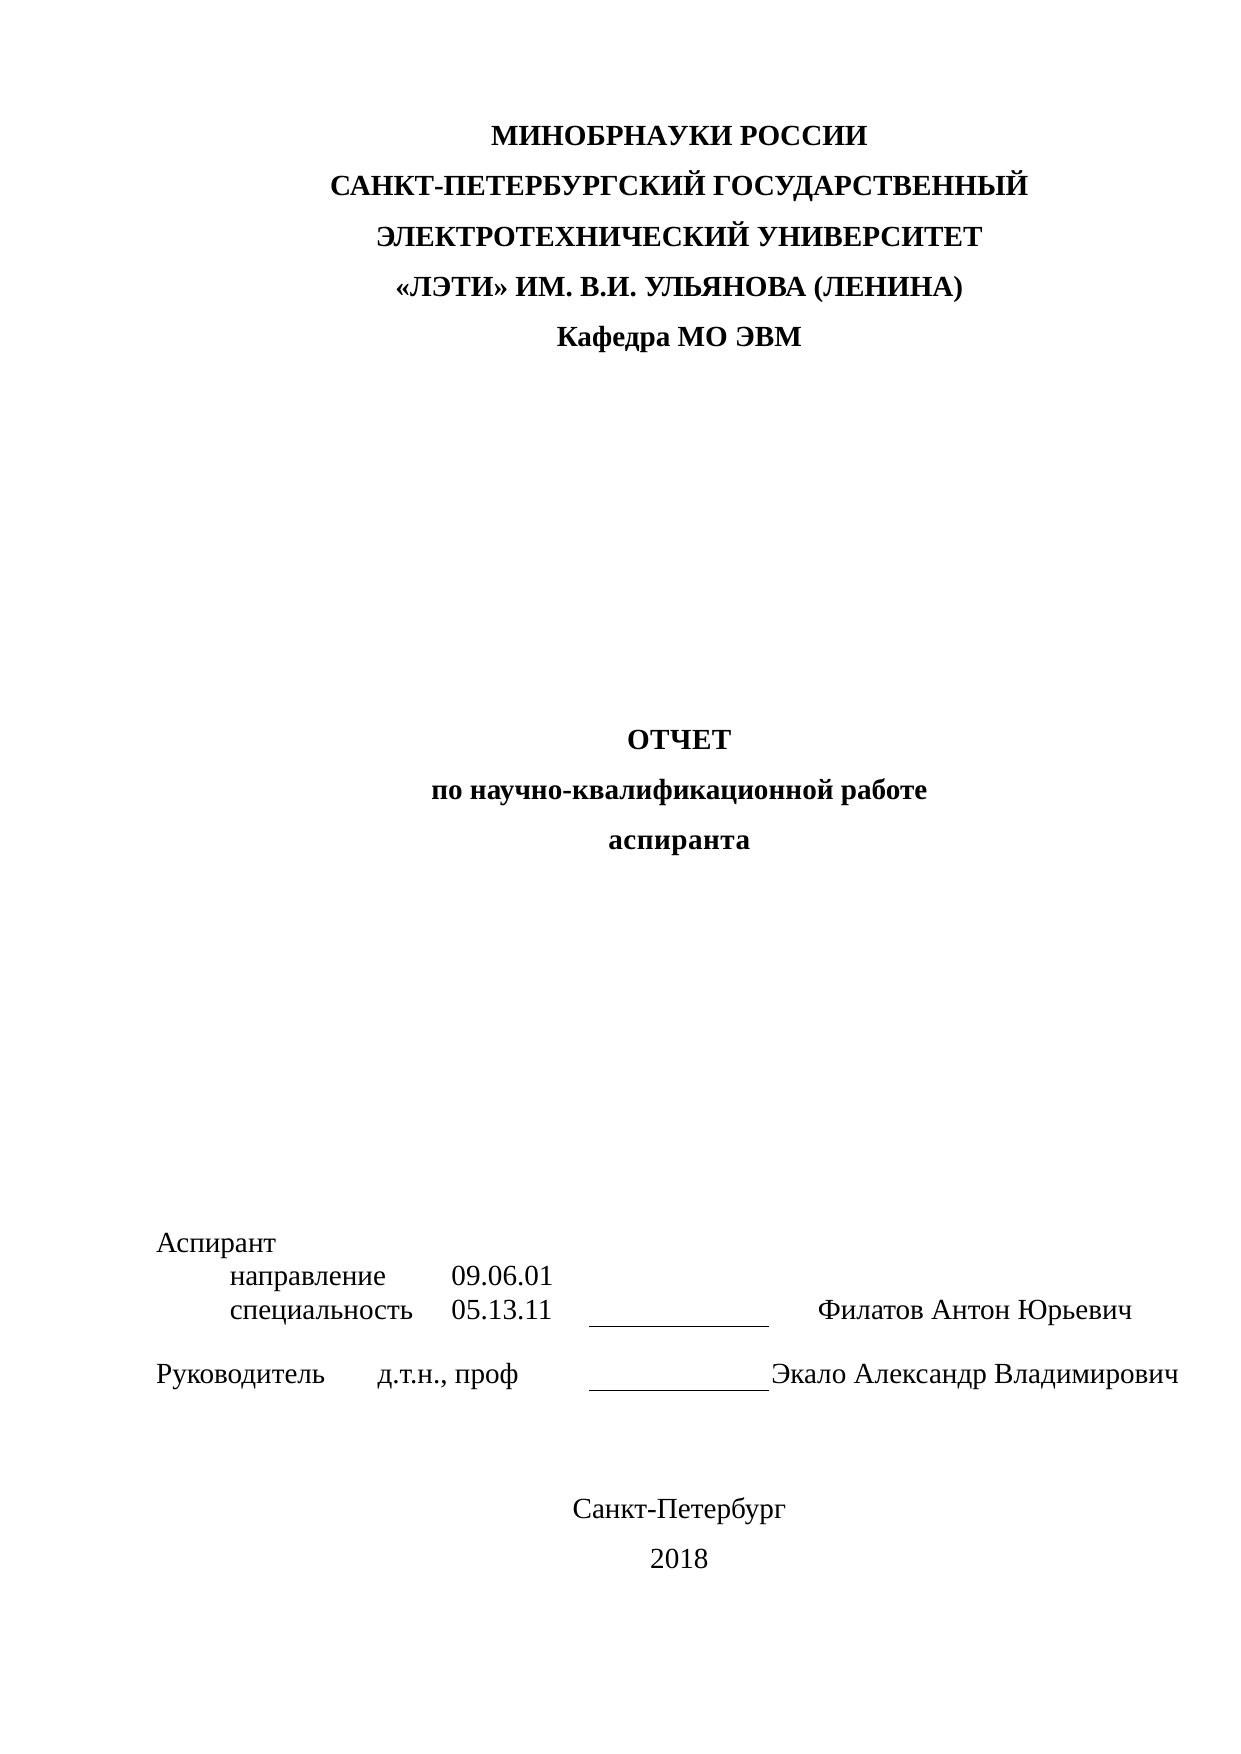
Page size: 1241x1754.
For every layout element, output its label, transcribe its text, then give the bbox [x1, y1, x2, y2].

text Санкт-Петербург [177, 1491, 1181, 1525]
text Кафедра МО ЭВМ [177, 319, 1181, 353]
text электротехнический университет [177, 219, 1181, 252]
text «ЛЭТИ» им. В.И. Ульянова (Ленина) [177, 269, 1181, 303]
text аспиранта [177, 822, 1181, 856]
text 2018 [177, 1542, 1181, 1575]
table_cell Руководитель д.т.н., проф [155, 1326, 589, 1389]
table_header Аспирант направление 09.06.01 специальность 05.13.11 [155, 1225, 589, 1326]
text по научно-квалификационной работе [177, 772, 1181, 806]
text МИНОБРНАУКИ РОССИИ [177, 118, 1181, 152]
table_cell [589, 1327, 769, 1389]
text отчет [177, 722, 1181, 755]
table_cell Экало Александр Владимирович [769, 1326, 1181, 1389]
table_header [589, 1225, 769, 1326]
table_header Филатов Антон Юрьевич [769, 1225, 1181, 1326]
text Санкт-Петербургский государственный [177, 168, 1181, 202]
